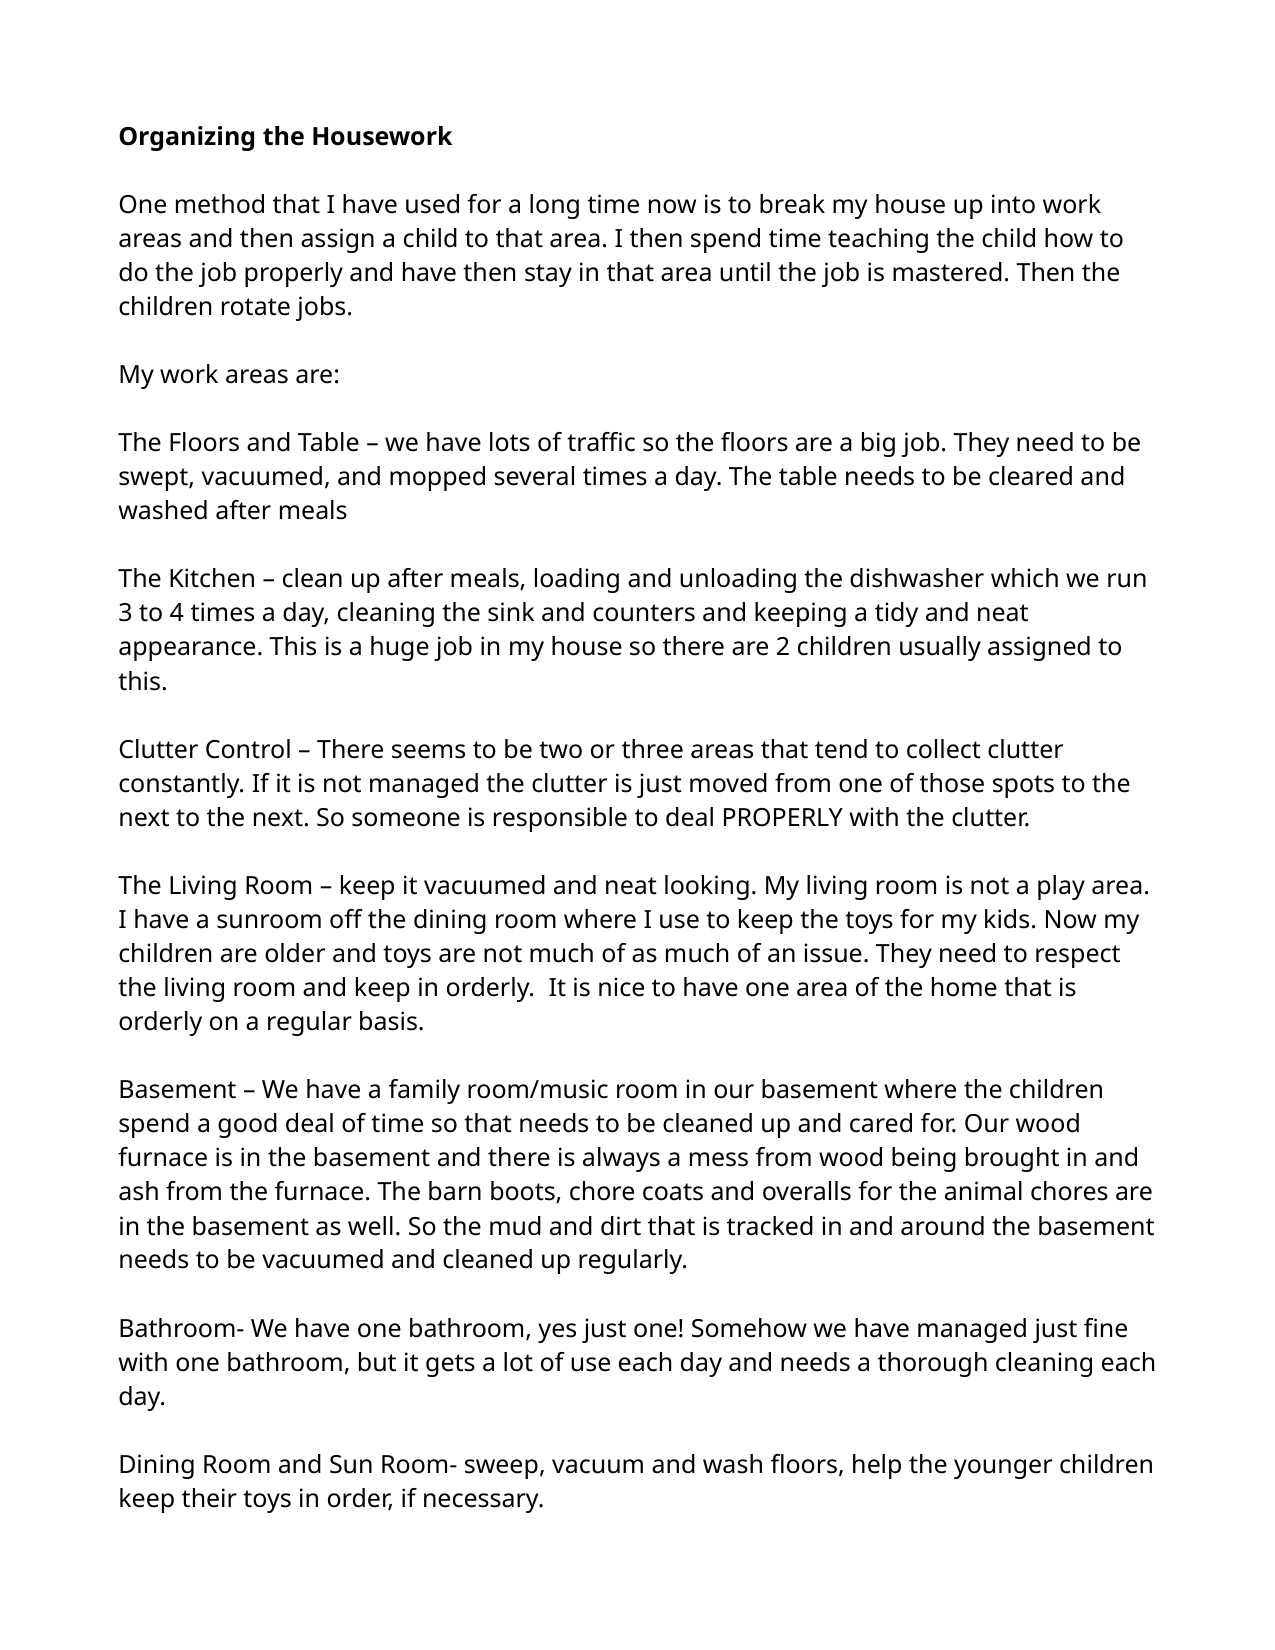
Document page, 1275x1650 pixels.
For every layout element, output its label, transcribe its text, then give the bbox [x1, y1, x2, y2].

text Organizing the Housework [118, 118, 1157, 152]
text One method that I have used for a long time now is to break my house up into work areas and then assign a child to that area. I then spend time teaching the child how to do the job properly and have then stay in that area until the job is mastered. Then the children rotate jobs. My work areas are: The Floors and Table – we have lots of traffic so the floors are a big job. They need to be swept, vacuumed, and mopped several times a day. The table needs to be cleared and washed after meals The Kitchen – clean up after meals, loading and unloading the dishwasher which we run 3 to 4 times a day, cleaning the sink and counters and keeping a tidy and neat appearance. This is a huge job in my house so there are 2 children usually assigned to this. Clutter Control – There seems to be two or three areas that tend to collect clutter constantly. If it is not managed the clutter is just moved from one of those spots to the next to the next. So someone is responsible to deal PROPERLY with the clutter. The Living Room – keep it vacuumed and neat looking. My living room is not a play area. I have a sunroom off the dining room where I use to keep the toys for my kids. Now my children are older and toys are not much of as much of an issue. They need to respect the living room and keep in orderly. It is nice to have one area of the home that is orderly on a regular basis. Basement – We have a family room/music room in our basement where the children spend a good deal of time so that needs to be cleaned up and cared for. Our wood furnace is in the basement and there is always a mess from wood being brought in and ash from the furnace. The barn boots, chore coats and overalls for the animal chores are in the basement as well. So the mud and dirt that is tracked in and around the basement needs to be vacuumed and cleaned up regularly. Bathroom- We have one bathroom, yes just one! Somehow we have managed just fine with one bathroom, but it gets a lot of use each day and needs a thorough cleaning each day. Dining Room and Sun Room- sweep, vacuum and wash floors, help the younger children keep their toys in order, if necessary. [118, 186, 1157, 1515]
